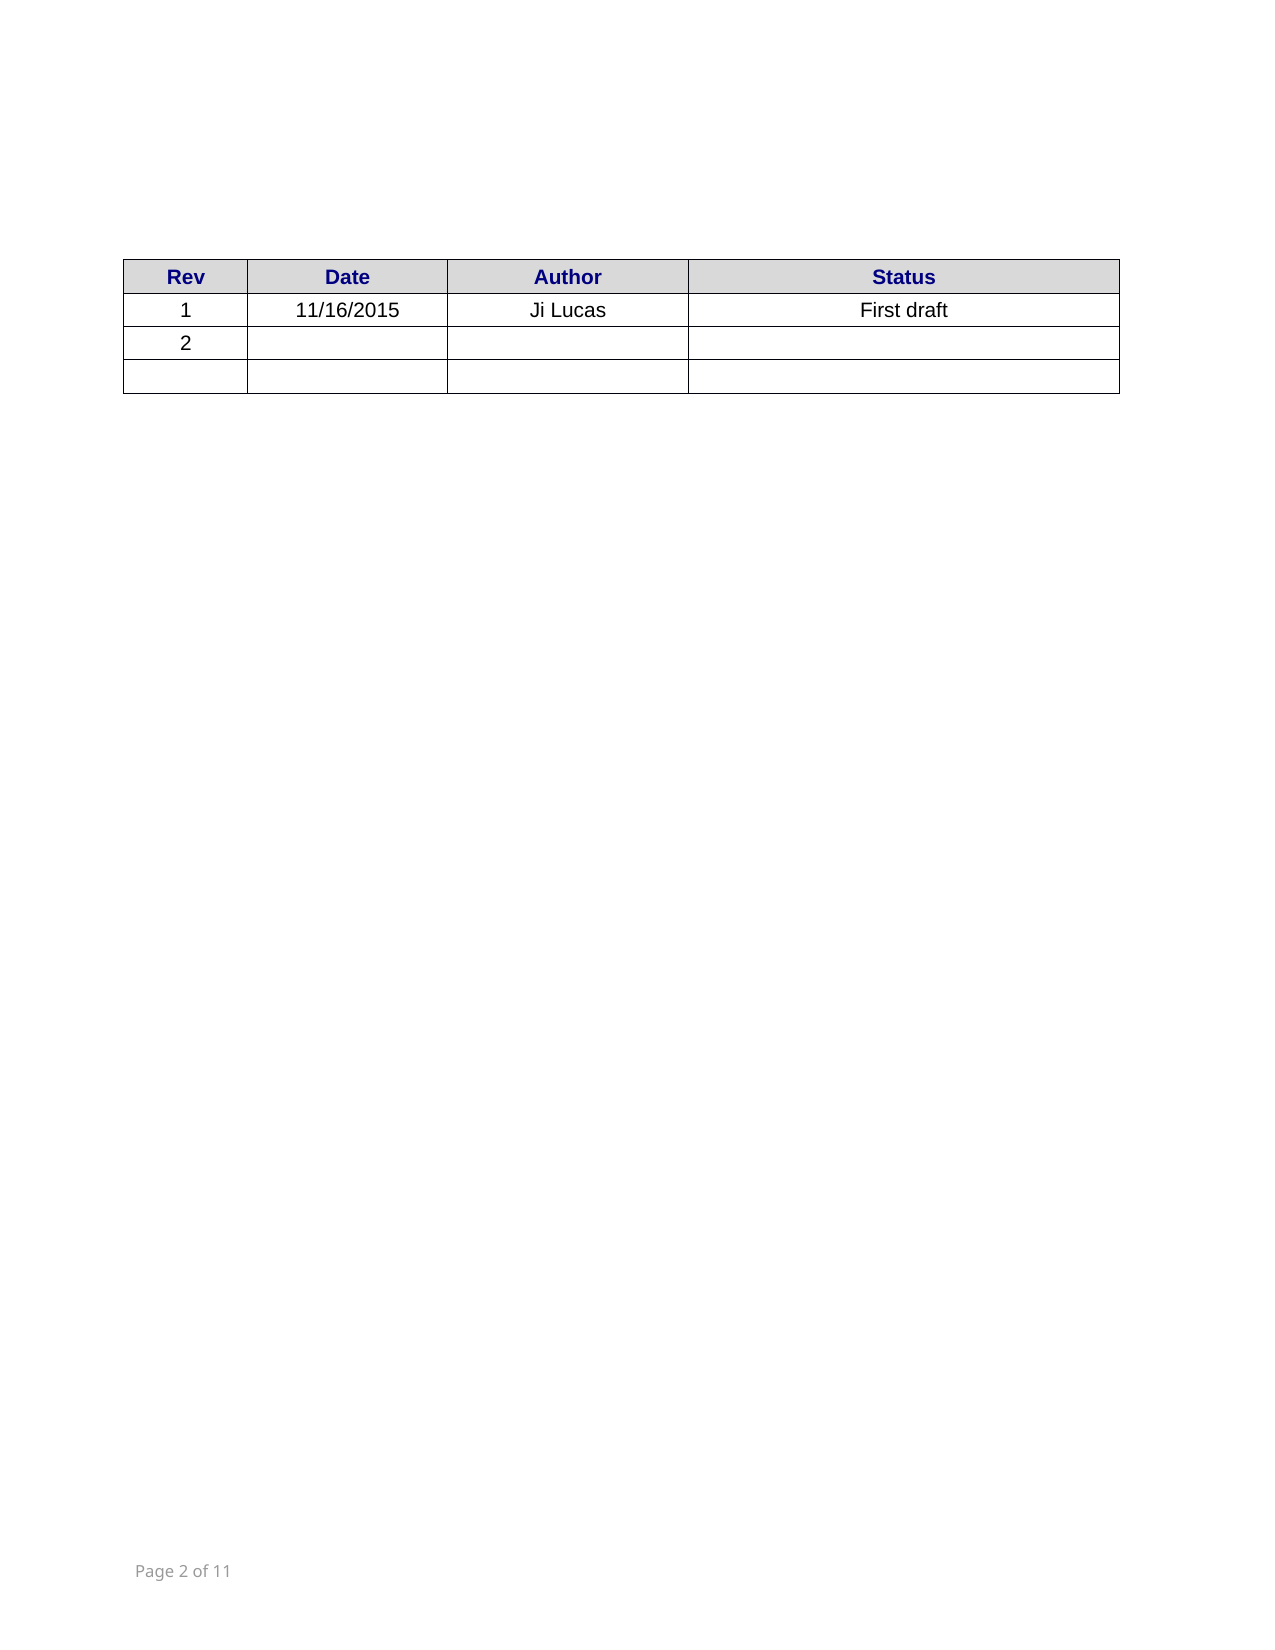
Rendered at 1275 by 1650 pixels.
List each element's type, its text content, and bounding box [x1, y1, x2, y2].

table_cell [248, 360, 447, 393]
table_cell Ji Lucas [448, 294, 688, 326]
table_header Rev [124, 260, 247, 293]
table_cell [689, 360, 1119, 393]
table_header Date [248, 260, 447, 293]
table_cell [689, 327, 1119, 359]
table_cell [124, 360, 247, 393]
table_cell [448, 327, 688, 359]
table_cell 1 [124, 294, 247, 326]
table_cell [248, 327, 447, 359]
table_cell First draft [689, 294, 1119, 326]
table_header Status [689, 260, 1119, 293]
table_cell 11/16/2015 [248, 294, 447, 326]
table_cell [448, 360, 688, 393]
table_cell 2 [124, 327, 247, 359]
table_header Author [448, 260, 688, 293]
